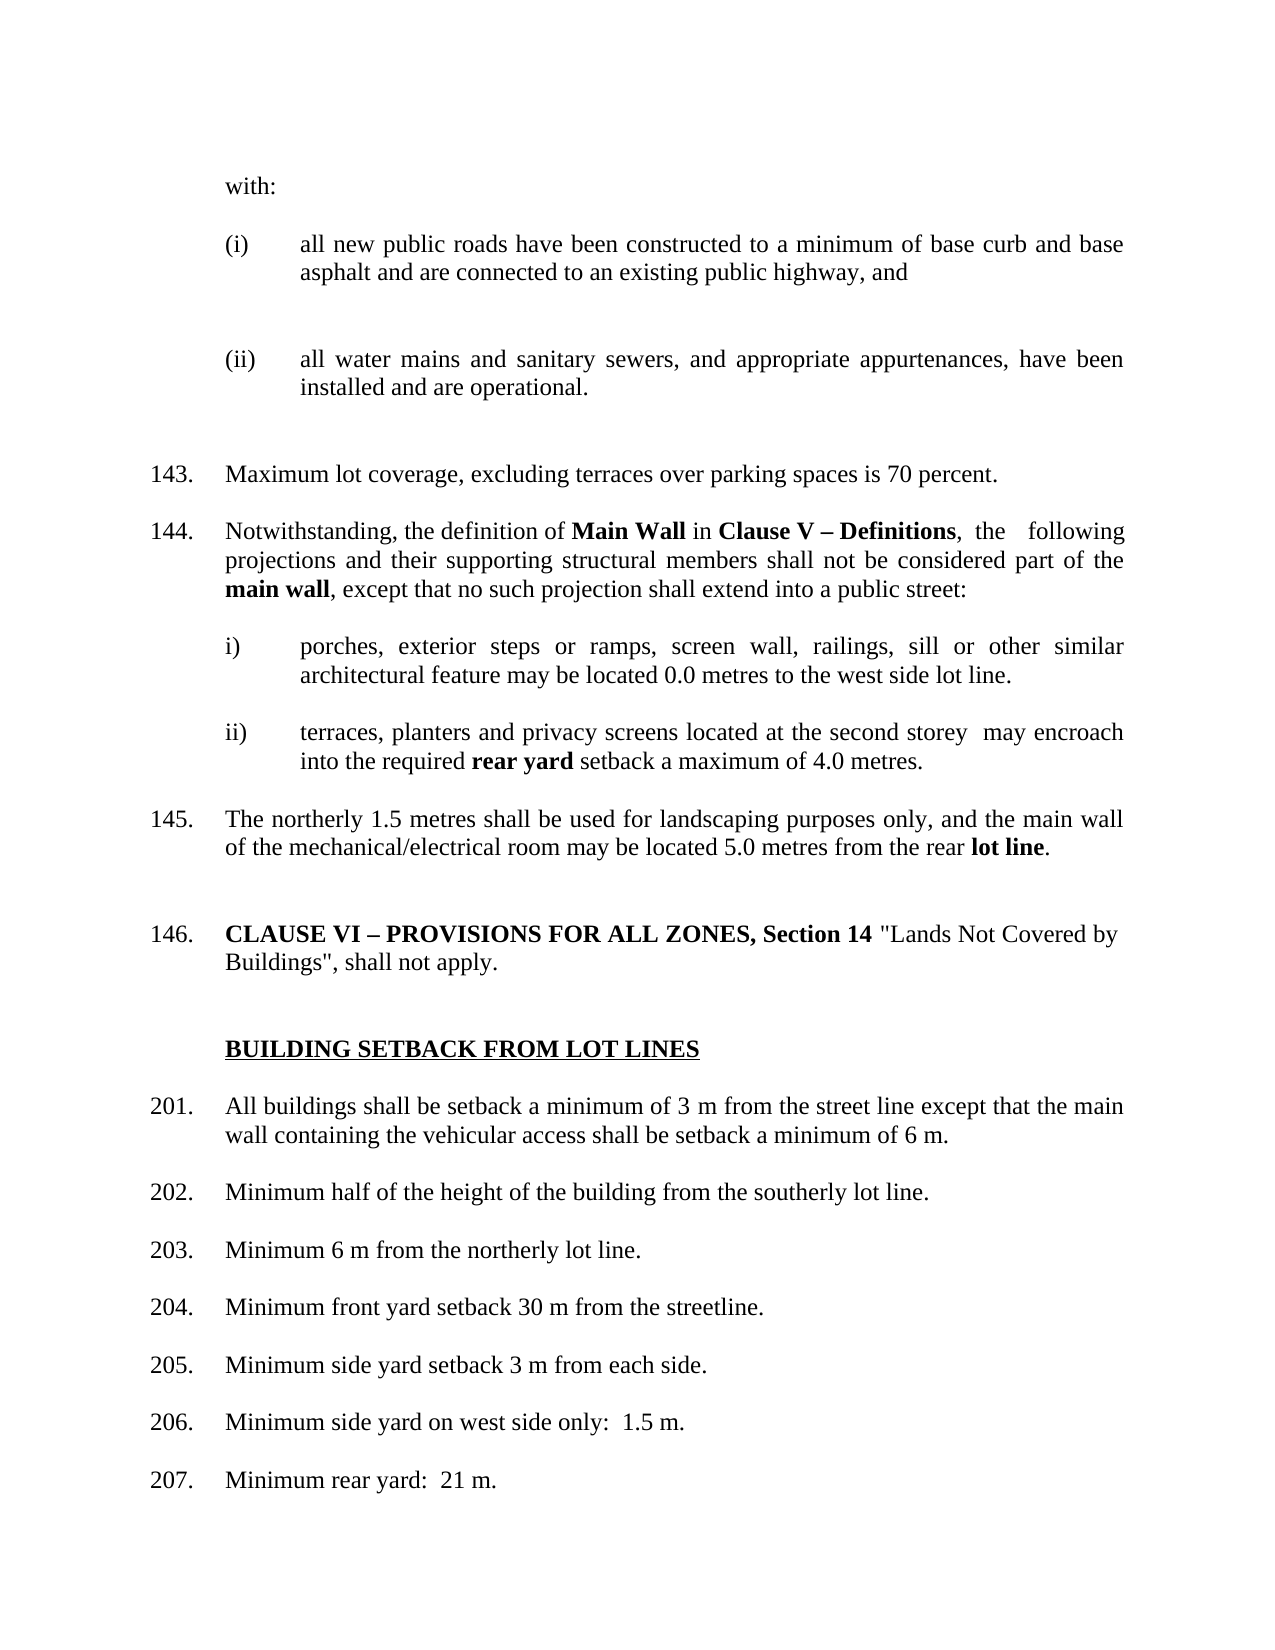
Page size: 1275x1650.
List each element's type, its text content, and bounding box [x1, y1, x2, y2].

text 201. All buildings shall be setback a minimum of 3 m from the street line except that the main wall containing the vehicular access shall be setback a minimum of 6 m. [150, 1091, 1125, 1149]
text 206. Minimum side yard on west side only: 1.5 m. [150, 1407, 1125, 1436]
text 204. Minimum front yard setback 30 m from the streetline. [150, 1292, 1125, 1321]
text 145. The northerly 1.5 metres shall be used for landscaping purposes only, and the main wall of the mechanical/electrical room may be located 5.0 metres from the rear lot line. [150, 804, 1125, 861]
text (i) all new public roads have been constructed to a minimum of base curb and base asphalt and are connected to an existing public highway, and [225, 229, 1125, 286]
text with: [150, 171, 1125, 200]
text BUILDING SETBACK FROM LOT LINES [150, 1034, 1125, 1062]
text (ii) all water mains and sanitary sewers, and appropriate appurtenances, have been installed and are operational. [225, 344, 1125, 401]
text 202. Minimum half of the height of the building from the southerly lot line. [150, 1177, 1125, 1206]
text i) porches, exterior steps or ramps, screen wall, railings, sill or other similar architectural feature may be located 0.0 metres to the west side lot line. [225, 631, 1125, 689]
text 203. Minimum 6 m from the northerly lot line. [150, 1235, 1125, 1264]
text ii) terraces, planters and privacy screens located at the second storey may encroach into the required rear yard setback a maximum of 4.0 metres. [225, 717, 1125, 775]
text 144. Notwithstanding, the definition of Main Wall in Clause V – Definitions, the following projections and their supporting structural members shall not be considered part of the main wall, except that no such projection shall extend into a public street: [150, 516, 1125, 602]
text 207. Minimum rear yard: 21 m. [150, 1465, 1125, 1494]
text 205. Minimum side yard setback 3 m from each side. [150, 1350, 1125, 1379]
text 146. CLAUSE VI – PROVISIONS FOR ALL ZONES, Section 14 "Lands Not Covered by Buildings", shall not apply. [150, 919, 1125, 976]
text 143. Maximum lot coverage, excluding terraces over parking spaces is 70 percent. [150, 459, 1125, 487]
